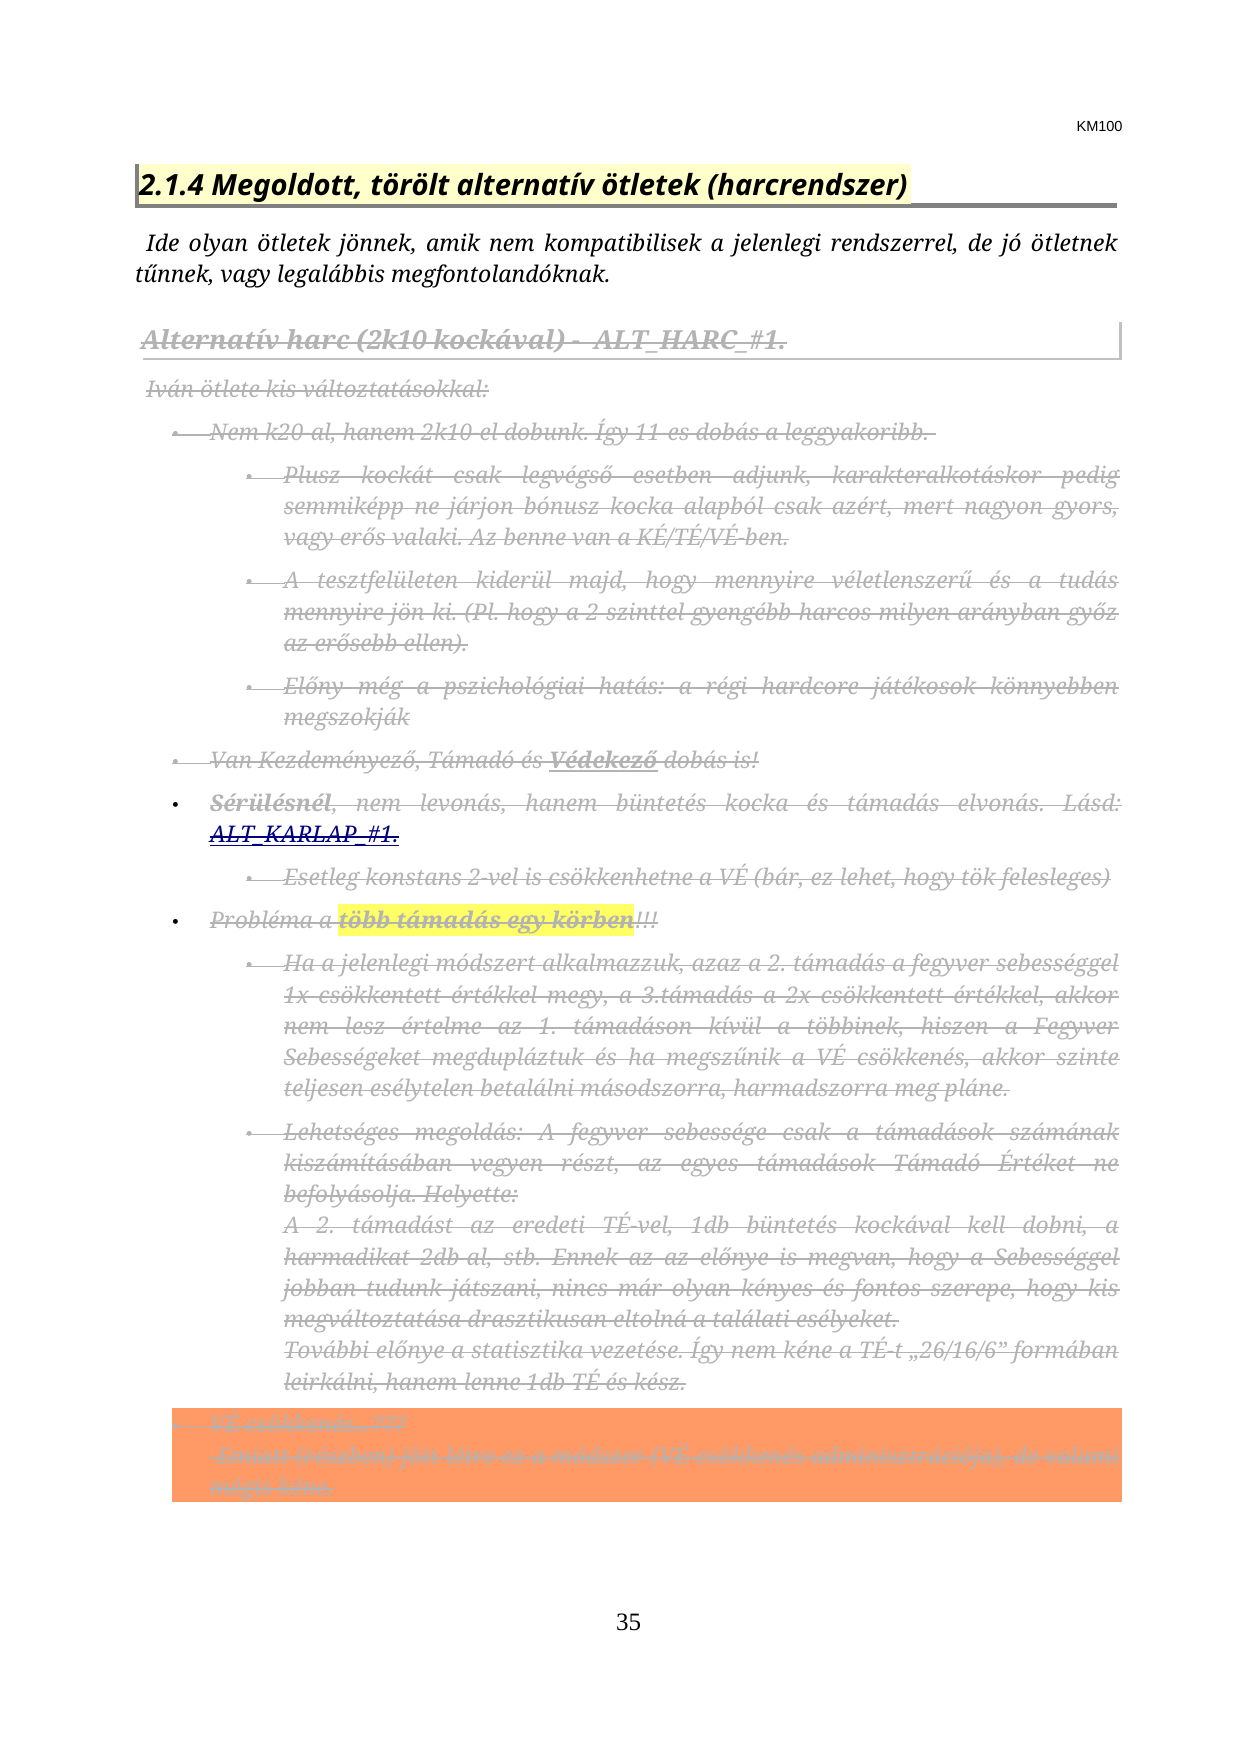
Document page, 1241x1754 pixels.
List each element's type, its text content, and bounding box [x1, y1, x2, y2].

list Ha a jelenlegi módszert alkalmazzuk, azaz a 2. támadás a fegyver sebességgel 1x csökkentett értékkel megy, a 3.támadás a 2x csökkentett értékkel, akkor nem lesz értelme az 1. támadáson kívül a többinek, hiszen a Fegyver Sebességeket megdupláztuk és ha megszűnik a VÉ csökkenés, akkor szinte teljesen esélytelen betalálni másodszorra, harmadszorra meg pláne. [246, 947, 1122, 1104]
list VÉ csökkenés...??? Emiatt (részben) jött létre ez a módszer (VÉ csökkenés adminisztrációja), de valami mégis kéne. [172, 1408, 1122, 1502]
list Plusz kockát csak legvégső esetben adjunk, karakteralkotáskor pedig semmiképp ne járjon bónusz kocka alapból csak azért, mert nagyon gyors, vagy erős valaki. Az benne van a KÉ/TÉ/VÉ-ben. [246, 459, 1122, 552]
list Esetleg konstans 2-vel is csökkenhetne a VÉ (bár, ez lehet, hogy tök felesleges) [246, 861, 1122, 893]
list Probléma a több támadás egy körben!!! [634, 904, 1122, 936]
list Sérülésnél, nem levonás, hanem büntetés kocka és támadás elvonás. Lásd: ALT_KARLAP_#1. [172, 787, 1122, 849]
text Iván ötlete kis változtatásokkal: [134, 373, 1122, 404]
list Előny még a pszichológiai hatás: a régi hardcore játékosok könnyebben megszokják [246, 670, 1122, 732]
list Nem k20-al, hanem 2k10-el dobunk. Így 11-es dobás a leggyakoribb. [172, 416, 1122, 447]
subtitle Alternatív harc (2k10 kockával) - ALT_HARC_#1. [140, 322, 1119, 357]
text Ide olyan ötletek jönnek, amik nem kompatibilisek a jelenlegi rendszerrel, de jó ötletnek tűnnek, vagy legalábbis megfontolandóknak. [134, 227, 1122, 289]
list Van Kezdeményező, Támadó és Védekező dobás is! [172, 744, 1122, 775]
list Probléma a több támadás egy körben!!! [172, 904, 338, 936]
subtitle Megoldott, törölt alternatív ötletek (harcrendszer) [139, 164, 1122, 204]
list A tesztfelületen kiderül majd, hogy mennyire véletlenszerű és a tudás mennyire jön ki. (Pl. hogy a 2 szinttel gyengébb harcos milyen arányban győz az erősebb ellen). [246, 564, 1122, 658]
list Lehetséges megoldás: A fegyver sebessége csak a támadások számának kiszámításában vegyen részt, az egyes támadások Támadó Értéket ne befolyásolja. Helyette: A 2. támadást az eredeti TÉ-vel, 1db büntetés kockával kell dobni, a harmadikat 2db-al, stb. Ennek az az előnye is megvan, hogy a Sebességgel jobban tudunk játszani, nincs már olyan kényes és fontos szerepe, hogy kis megváltoztatása drasztikusan eltolná a találati esélyeket. További előnye a statisztika vezetése. Így nem kéne a TÉ-t „26/16/6” formában leirkálni, hanem lenne 1db TÉ és kész. [246, 1115, 1122, 1397]
